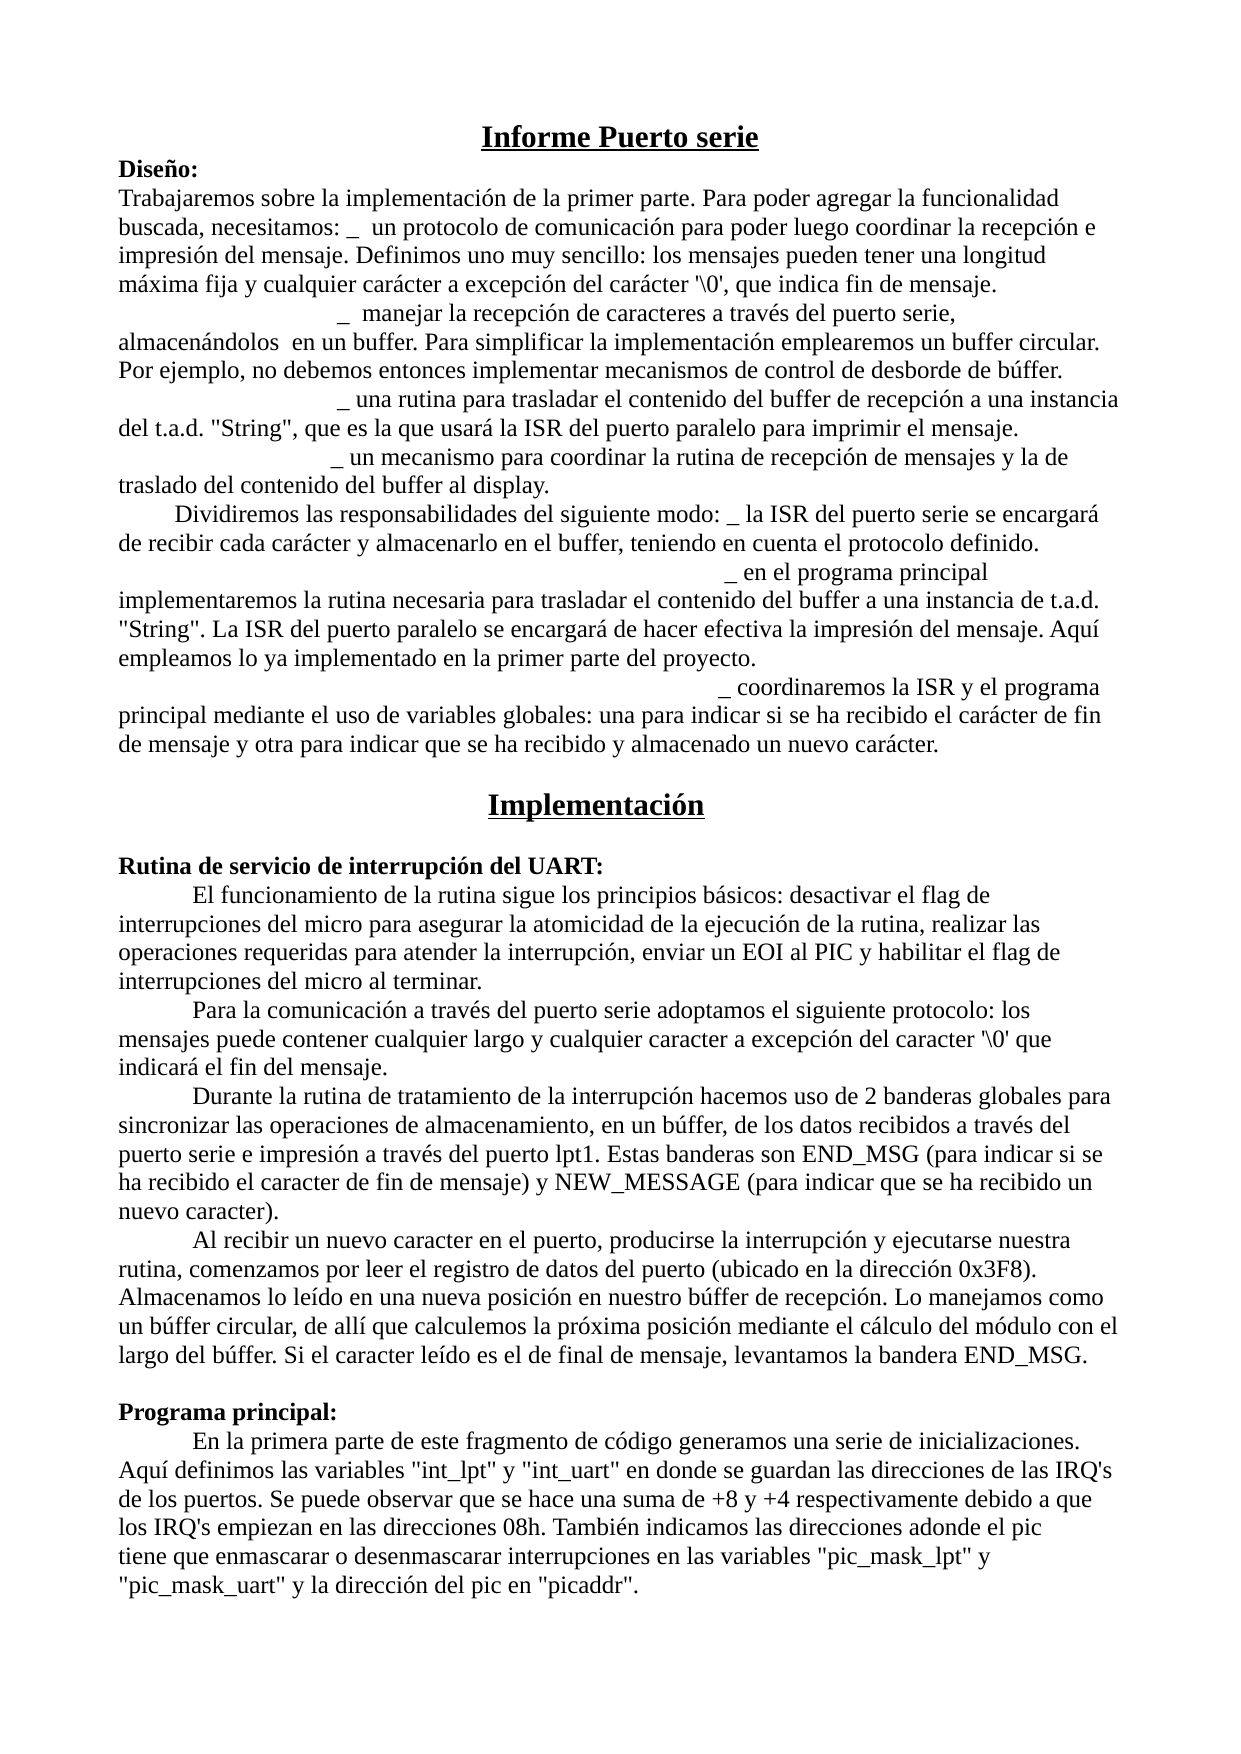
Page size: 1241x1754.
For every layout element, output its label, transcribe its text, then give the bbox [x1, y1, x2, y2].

text Informe Puerto serie [118, 118, 1122, 154]
text Dividiremos las responsabilidades del siguiente modo: _ la ISR del puerto serie se encargará [118, 499, 1122, 528]
text El funcionamiento de la rutina sigue los principios básicos: desactivar el flag de interrupciones del micro para asegurar la atomicidad de la ejecución de la rutina, realizar las operaciones requeridas para atender la interrupción, enviar un EOI al PIC y habilitar el flag de interrupciones del micro al terminar. [118, 880, 1122, 995]
text _ manejar la recepción de caracteres a través del puerto serie, [118, 298, 1122, 327]
text máxima fija y cualquier carácter a excepción del carácter '\0', que indica fin de mensaje. [118, 269, 1122, 298]
text Rutina de servicio de interrupción del UART: [118, 851, 1122, 880]
text del t.a.d. "String", que es la que usará la ISR del puerto paralelo para imprimir el mensaje. [118, 413, 1122, 442]
text Al recibir un nuevo caracter en el puerto, producirse la interrupción y ejecutarse nuestra rutina, comenzamos por leer el registro de datos del puerto (ubicado en la dirección 0x3F8). Almacenamos lo leído en una nueva posición en nuestro búffer de recepción. Lo manejamos como un búffer circular, de allí que calculemos la próxima posición mediante el cálculo del módulo con el largo del búffer. Si el caracter leído es el de final de mensaje, levantamos la bandera END_MSG. [118, 1225, 1122, 1369]
text Diseño: [118, 154, 1122, 183]
text _ en el programa principal [118, 557, 1122, 585]
text principal mediante el uso de variables globales: una para indicar si se ha recibido el carácter de fin [118, 700, 1122, 729]
text buscada, necesitamos: _ un protocolo de comunicación para poder luego coordinar la recepción e [118, 212, 1122, 240]
text Trabajaremos sobre la implementación de la primer parte. Para poder agregar la funcionalidad [118, 183, 1122, 212]
text Programa principal: [118, 1397, 1122, 1426]
text almacenándolos en un buffer. Para simplificar la implementación emplearemos un buffer circular. [118, 327, 1122, 355]
text En la primera parte de este fragmento de código generamos una serie de inicializaciones. Aquí definimos las variables "int_lpt" y "int_uart" en donde se guardan las direcciones de las IRQ's de los puertos. Se puede observar que se hace una suma de +8 y +4 respectivamente debido a que los IRQ's empiezan en las direcciones 08h. También indicamos las direcciones adonde el pic [118, 1426, 1122, 1541]
text _ coordinaremos la ISR y el programa [118, 672, 1122, 700]
text tiene que enmascarar o desenmascarar interrupciones en las variables "pic_mask_lpt" y "pic_mask_uart" y la dirección del pic en "picaddr". [118, 1541, 1122, 1599]
text implementaremos la rutina necesaria para trasladar el contenido del buffer a una instancia de t.a.d. [118, 585, 1122, 614]
text traslado del contenido del buffer al display. [118, 470, 1122, 499]
text Para la comunicación a través del puerto serie adoptamos el siguiente protocolo: los mensajes puede contener cualquier largo y cualquier caracter a excepción del caracter '\0' que indicará el fin del mensaje. [118, 995, 1122, 1081]
text empleamos lo ya implementado en la primer parte del proyecto. [118, 643, 1122, 672]
text Durante la rutina de tratamiento de la interrupción hacemos uso de 2 banderas globales para sincronizar las operaciones de almacenamiento, en un búffer, de los datos recibidos a través del puerto serie e impresión a través del puerto lpt1. Estas banderas son END_MSG (para indicar si se ha recibido el caracter de fin de mensaje) y NEW_MESSAGE (para indicar que se ha recibido un nuevo caracter). [118, 1081, 1122, 1225]
text Implementación [118, 787, 1122, 822]
text _ un mecanismo para coordinar la rutina de recepción de mensajes y la de [118, 442, 1122, 470]
text de mensaje y otra para indicar que se ha recibido y almacenado un nuevo carácter. [118, 729, 1122, 758]
text de recibir cada carácter y almacenarlo en el buffer, teniendo en cuenta el protocolo definido. [118, 528, 1122, 557]
text Por ejemplo, no debemos entonces implementar mecanismos de control de desborde de búffer. [118, 355, 1122, 384]
text impresión del mensaje. Definimos uno muy sencillo: los mensajes pueden tener una longitud [118, 240, 1122, 269]
text "String". La ISR del puerto paralelo se encargará de hacer efectiva la impresión del mensaje. Aquí [118, 614, 1122, 643]
text _ una rutina para trasladar el contenido del buffer de recepción a una instancia [118, 384, 1122, 413]
